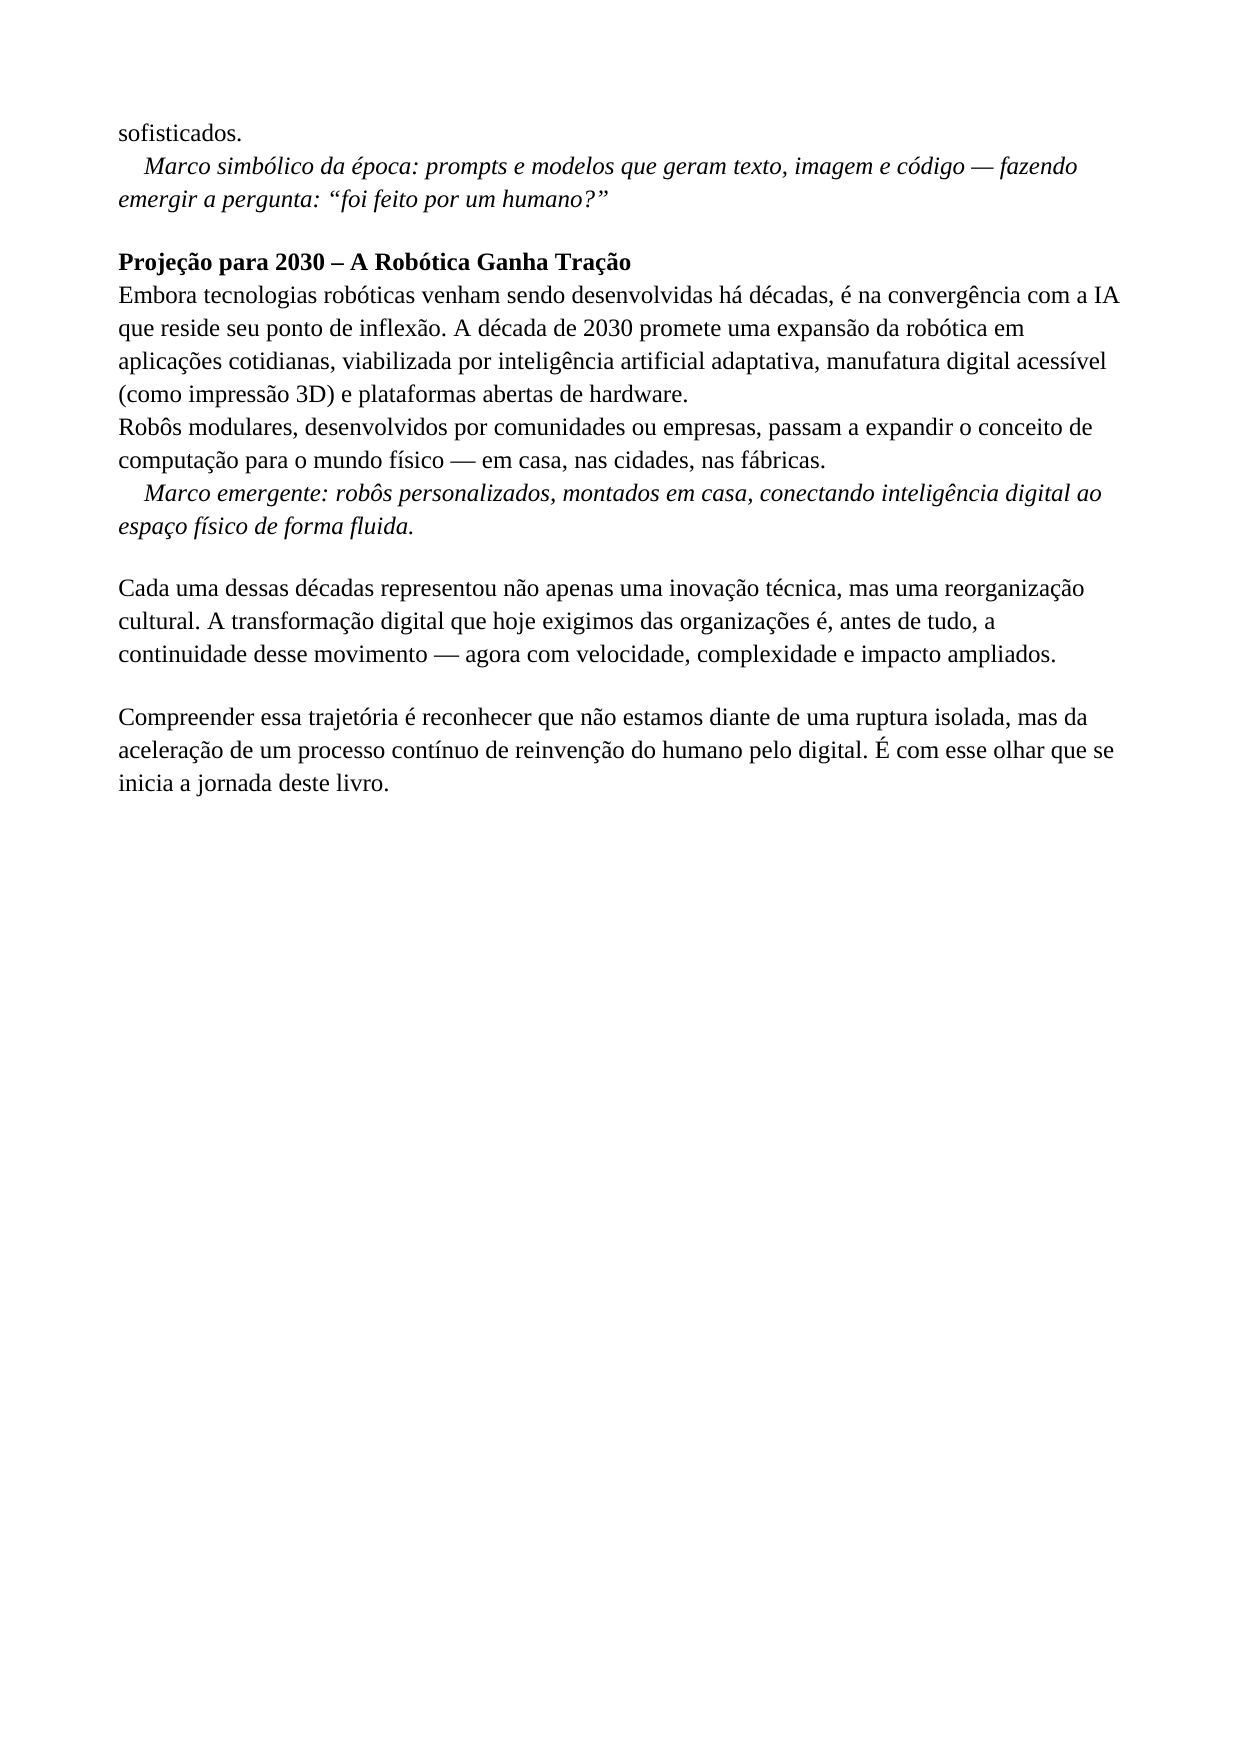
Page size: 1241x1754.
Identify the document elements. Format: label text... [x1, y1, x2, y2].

text Projeção para 2030 – A Robótica Ganha Tração Embora tecnologias robóticas venham sendo desenvolvidas há décadas, é na convergência com a IA que reside seu ponto de inflexão. A década de 2030 promete uma expansão da robótica em aplicações cotidianas, viabilizada por inteligência artificial adaptativa, manufatura digital acessível (como impressão 3D) e plataformas abertas de hardware. Robôs modulares, desenvolvidos por comunidades ou empresas, passam a expandir o conceito de computação para o mundo físico — em casa, nas cidades, nas fábricas. 📌 Marco emergente: robôs personalizados, montados em casa, conectando inteligência digital ao espaço físico de forma fluida. [118, 247, 1122, 539]
text sofisticados. 📌 Marco simbólico da época: prompts e modelos que geram texto, imagem e código — fazendo emergir a pergunta: “foi feito por um humano?” [118, 118, 1122, 213]
text Compreender essa trajetória é reconhecer que não estamos diante de uma ruptura isolada, mas da aceleração de um processo contínuo de reinvenção do humano pelo digital. É com esse olhar que se inicia a jornada deste livro. [118, 702, 1122, 797]
text Cada uma dessas décadas representou não apenas uma inovação técnica, mas uma reorganização cultural. A transformação digital que hoje exigimos das organizações é, antes de tudo, a continuidade desse movimento — agora com velocidade, complexidade e impacto ampliados. [118, 573, 1122, 668]
